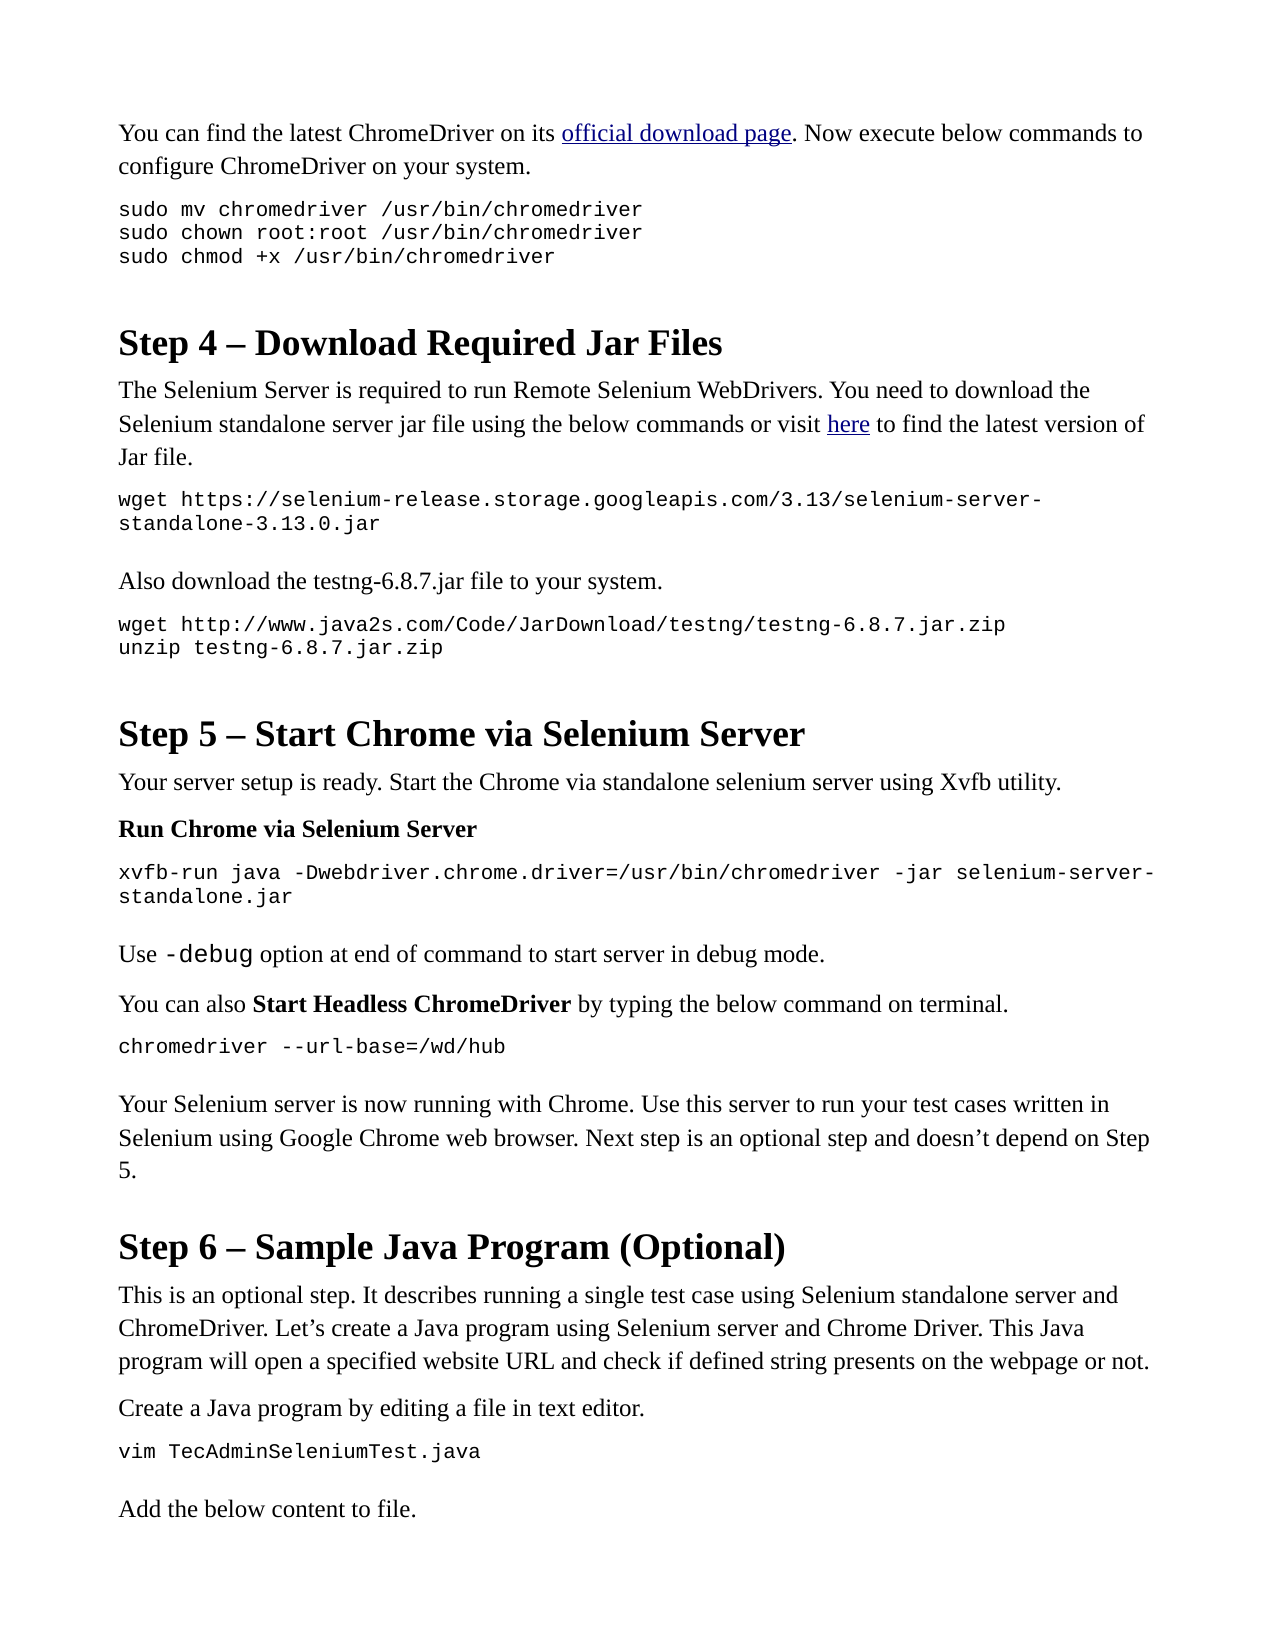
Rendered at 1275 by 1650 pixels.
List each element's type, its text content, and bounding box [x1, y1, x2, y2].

text sudo chmod +x /usr/bin/chromedriver [118, 246, 1157, 270]
subtitle Step 5 – Start Chrome via Selenium Server [118, 711, 1157, 754]
text This is an optional step. It describes running a single test case using Selenium standalone server and ChromeDriver. Let’s create a Java program using Selenium server and Chrome Driver. This Java program will open a specified website URL and check if defined string presents on the webpage or not. [118, 1280, 1157, 1374]
text chromedriver --url-base=/wd/hub [118, 1036, 1157, 1060]
text sudo chown root:root /usr/bin/chromedriver [118, 222, 1157, 246]
text The Selenium Server is required to run Remote Selenium WebDrivers. You need to download the Selenium standalone server jar file using the below commands or visit here to find the latest version of Jar file. [118, 376, 1157, 470]
text Add the below content to file. [118, 1494, 1157, 1523]
text sudo mv chromedriver /usr/bin/chromedriver [118, 199, 1157, 222]
text You can find the latest ChromeDriver on its official download page. Now execute below commands to configure ChromeDriver on your system. [118, 118, 1157, 180]
text wget https://selenium-release.storage.googleapis.com/3.13/selenium-server-standalone-3.13.0.jar [118, 489, 1157, 537]
text vim TecAdminSeleniumTest.java [118, 1441, 1157, 1464]
subtitle Step 4 – Download Required Jar Files [118, 320, 1157, 363]
subtitle Step 6 – Sample Java Program (Optional) [118, 1224, 1157, 1267]
text unzip testng-6.8.7.jar.zip [118, 637, 1157, 661]
text Create a Java program by editing a file in text editor. [118, 1393, 1157, 1422]
text wget http://www.java2s.com/Code/JarDownload/testng/testng-6.8.7.jar.zip [118, 614, 1157, 637]
text Use -debug option at end of command to start server in debug mode. [118, 939, 1157, 970]
text Your server setup is ready. Start the Chrome via standalone selenium server using Xvfb utility. [118, 767, 1157, 796]
text Your Selenium server is now running with Chrome. Use this server to run your test cases written in Selenium using Google Chrome web browser. Next step is an optional step and doesn’t depend on Step 5. [118, 1089, 1157, 1184]
text You can also Start Headless ChromeDriver by typing the below command on terminal. [118, 989, 1157, 1018]
text Also download the testng-6.8.7.jar file to your system. [118, 566, 1157, 595]
text xvfb-run java -Dwebdriver.chrome.driver=/usr/bin/chromedriver -jar selenium-server-standalone.jar [118, 862, 1157, 909]
text Run Chrome via Selenium Server [118, 814, 1157, 843]
